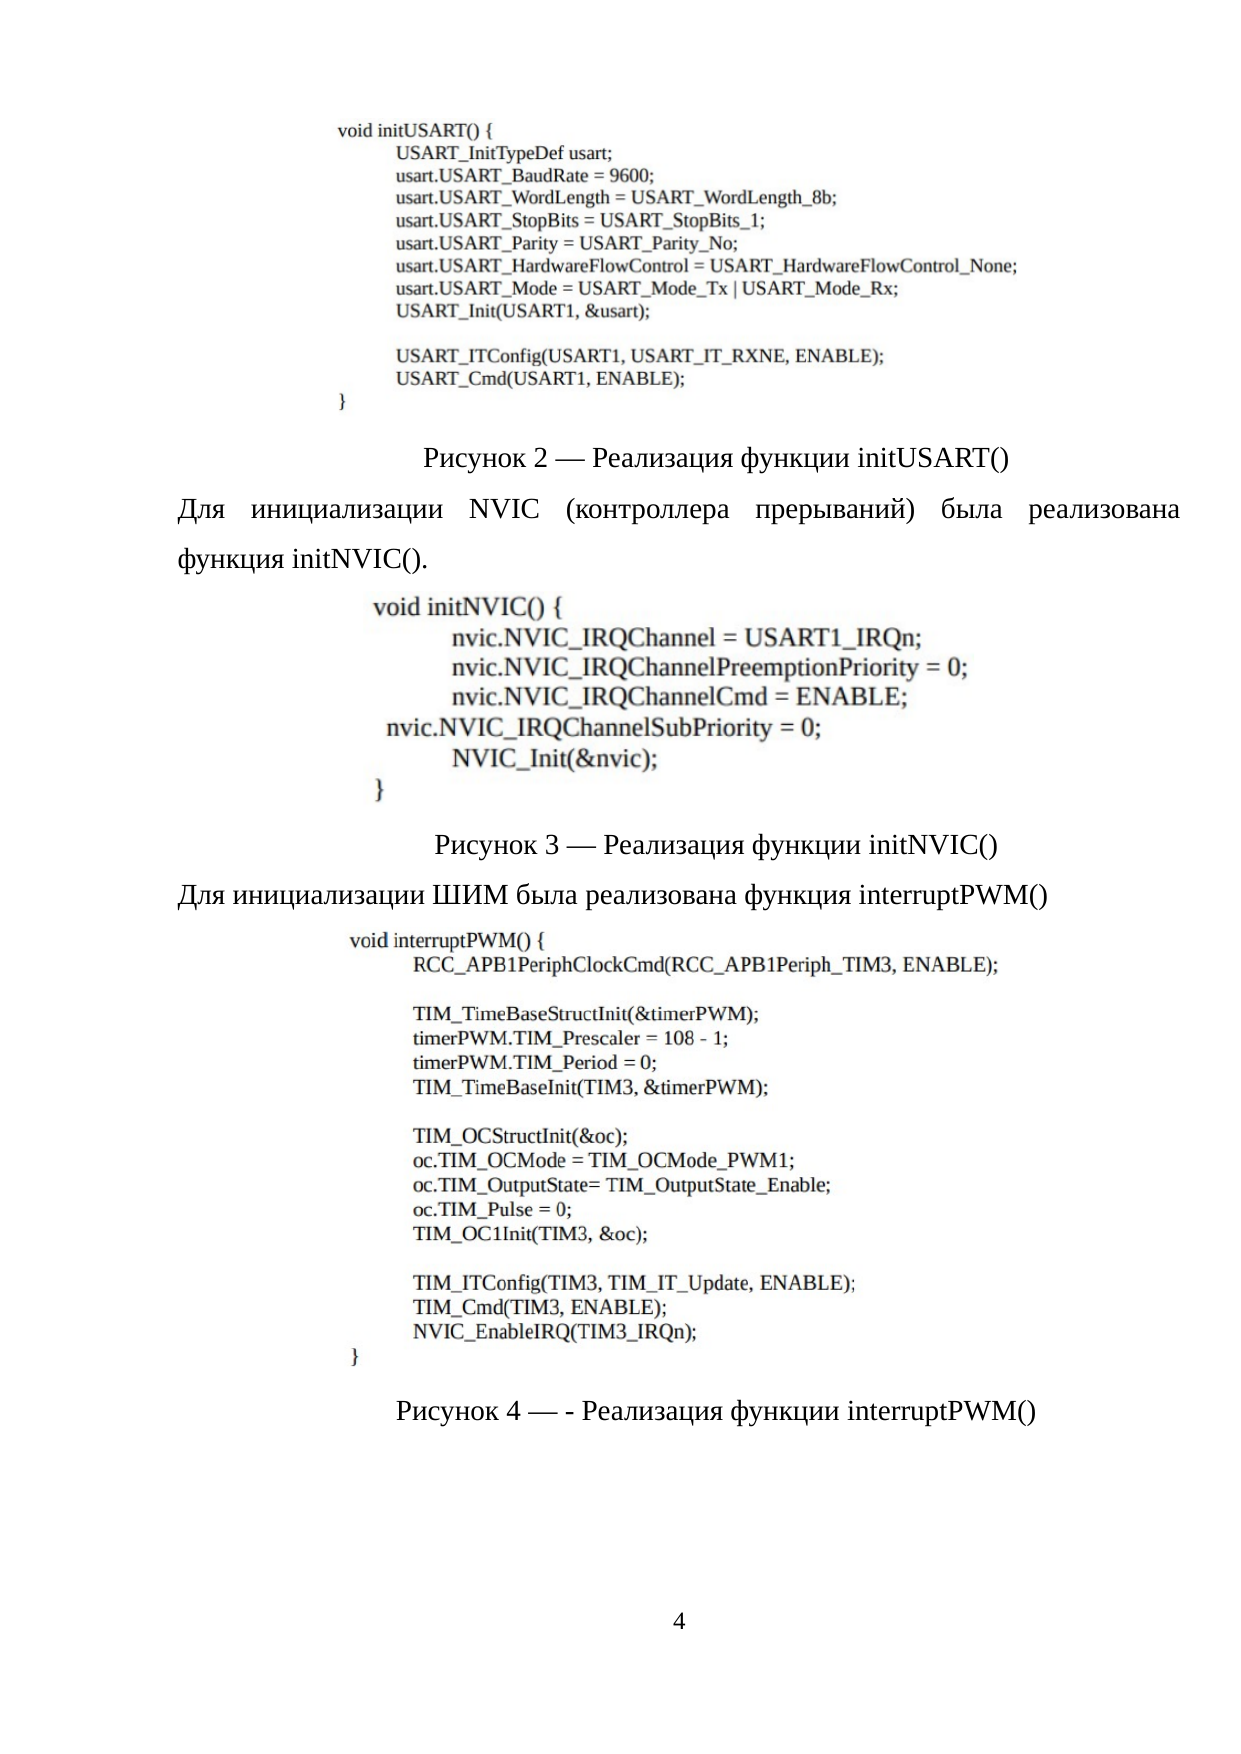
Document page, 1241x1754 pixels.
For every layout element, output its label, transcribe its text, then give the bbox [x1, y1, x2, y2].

picture [343, 927, 1015, 1377]
text Для инициализации ШИМ была реализована функция interruptPWM() [177, 877, 1181, 911]
list Реализация функции initUSART() [177, 118, 1181, 474]
picture [331, 118, 1028, 424]
list Реализация функции initNVIC() [177, 592, 1181, 861]
picture [361, 591, 997, 811]
list - Реализация функции interruptPWM() [177, 928, 1181, 1427]
text Для инициализации NVIC (контроллера прерываний) была реализована функция initNVIC(). [177, 491, 1181, 575]
